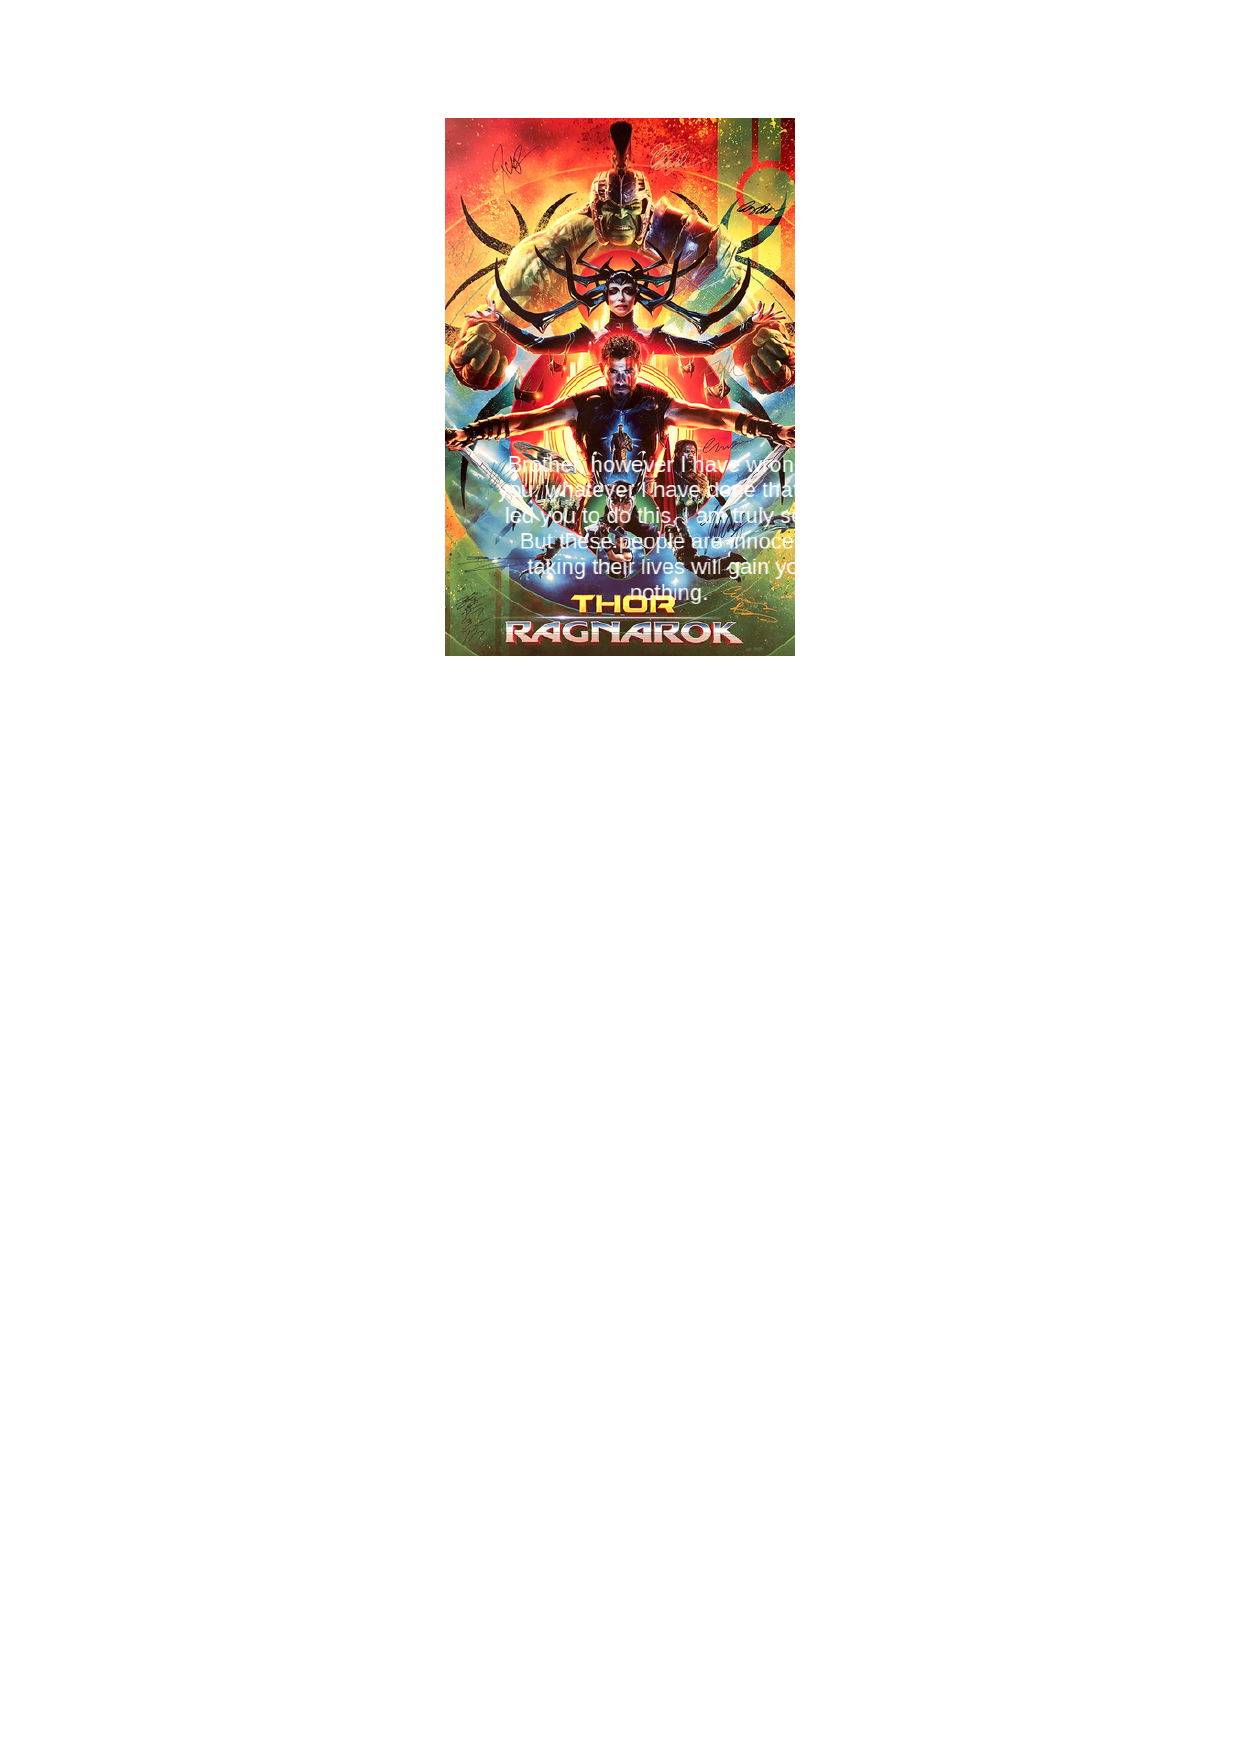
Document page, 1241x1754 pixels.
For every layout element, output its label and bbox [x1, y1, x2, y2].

picture [445, 118, 795, 656]
